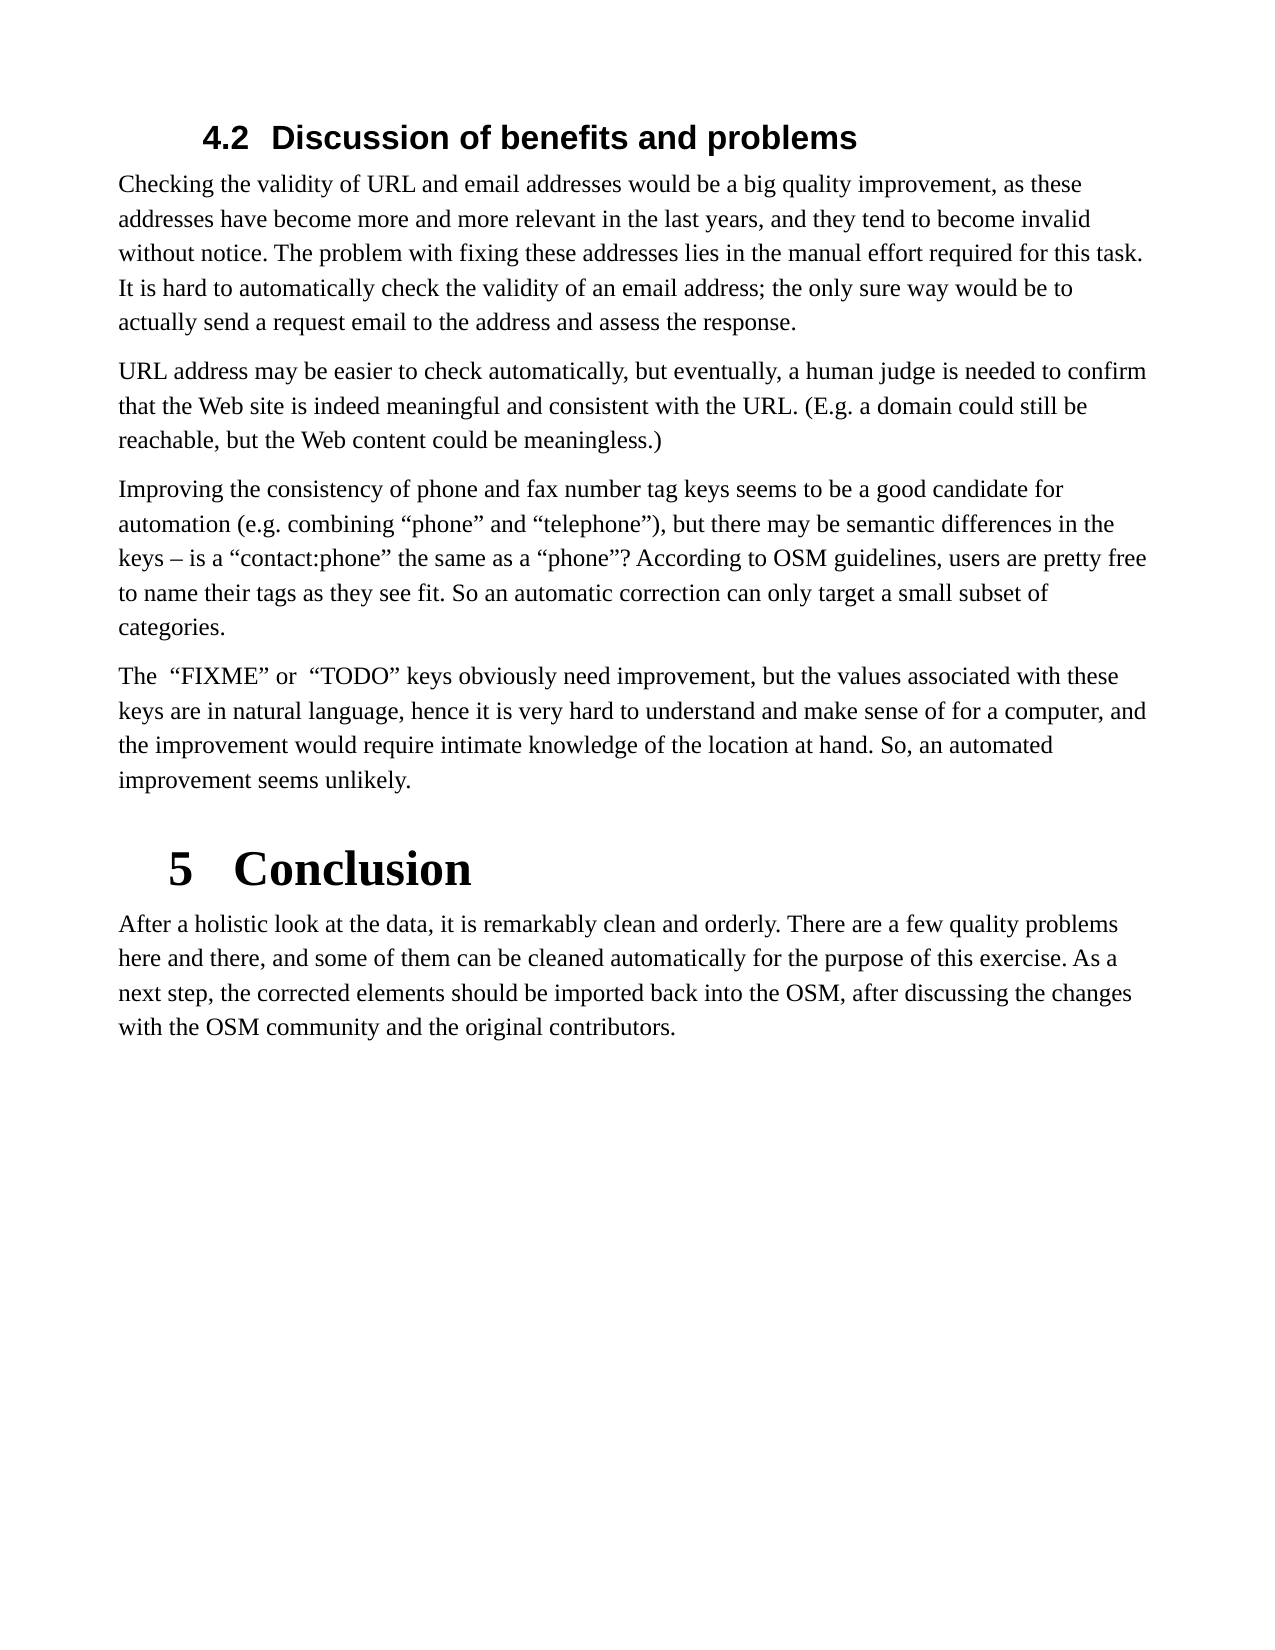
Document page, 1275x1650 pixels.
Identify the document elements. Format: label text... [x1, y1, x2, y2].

text URL address may be easier to check automatically, but eventually, a human judge is needed to confirm that the Web site is indeed meaningful and consistent with the URL. (E.g. a domain could still be reachable, but the Web content could be meaningless.) [118, 356, 1157, 454]
subtitle Conclusion [156, 839, 1157, 896]
text Checking the validity of URL and email addresses would be a big quality improvement, as these addresses have become more and more relevant in the last years, and they tend to become invalid without notice. The problem with fixing these addresses lies in the manual effort required for this task. It is hard to automatically check the validity of an email address; the only sure way would be to actually send a request email to the address and assess the response. [118, 169, 1157, 336]
subtitle Discussion of benefits and problems [193, 118, 1157, 157]
text The “FIXME” or “TODO” keys obviously need improvement, but the values associated with these keys are in natural language, hence it is very hard to understand and make sense of for a computer, and the improvement would require intimate knowledge of the location at hand. So, an automated improvement seems unlikely. [118, 661, 1157, 793]
text After a holistic look at the data, it is remarkably clean and orderly. There are a few quality problems here and there, and some of them can be cleaned automatically for the purpose of this exercise. As a next step, the corrected elements should be imported back into the OSM, after discussing the changes with the OSM community and the original contributors. [118, 909, 1157, 1041]
text Improving the consistency of phone and fax number tag keys seems to be a good candidate for automation (e.g. combining “phone” and “telephone”), but there may be semantic differences in the keys – is a “contact:phone” the same as a “phone”? According to OSM guidelines, users are pretty free to name their tags as they see fit. So an automatic correction can only target a small subset of categories. [118, 474, 1157, 641]
